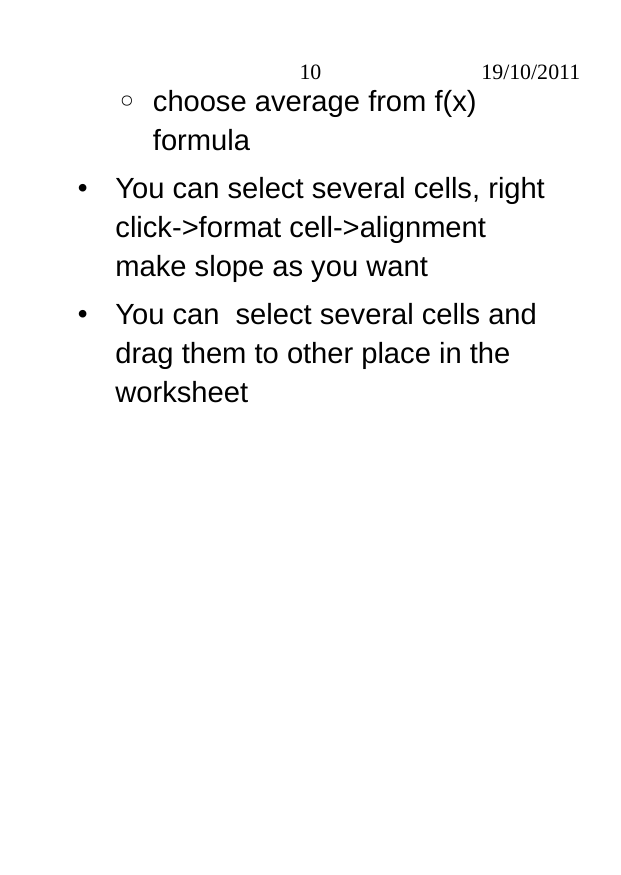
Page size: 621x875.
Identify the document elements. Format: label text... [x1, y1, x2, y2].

list You can select several cells, right click->format cell->alignment make slope as you want [78, 172, 580, 282]
list choose average from f(x) formula [115, 84, 580, 157]
list You can select several cells and drag them to other place in the worksheet [78, 297, 580, 408]
